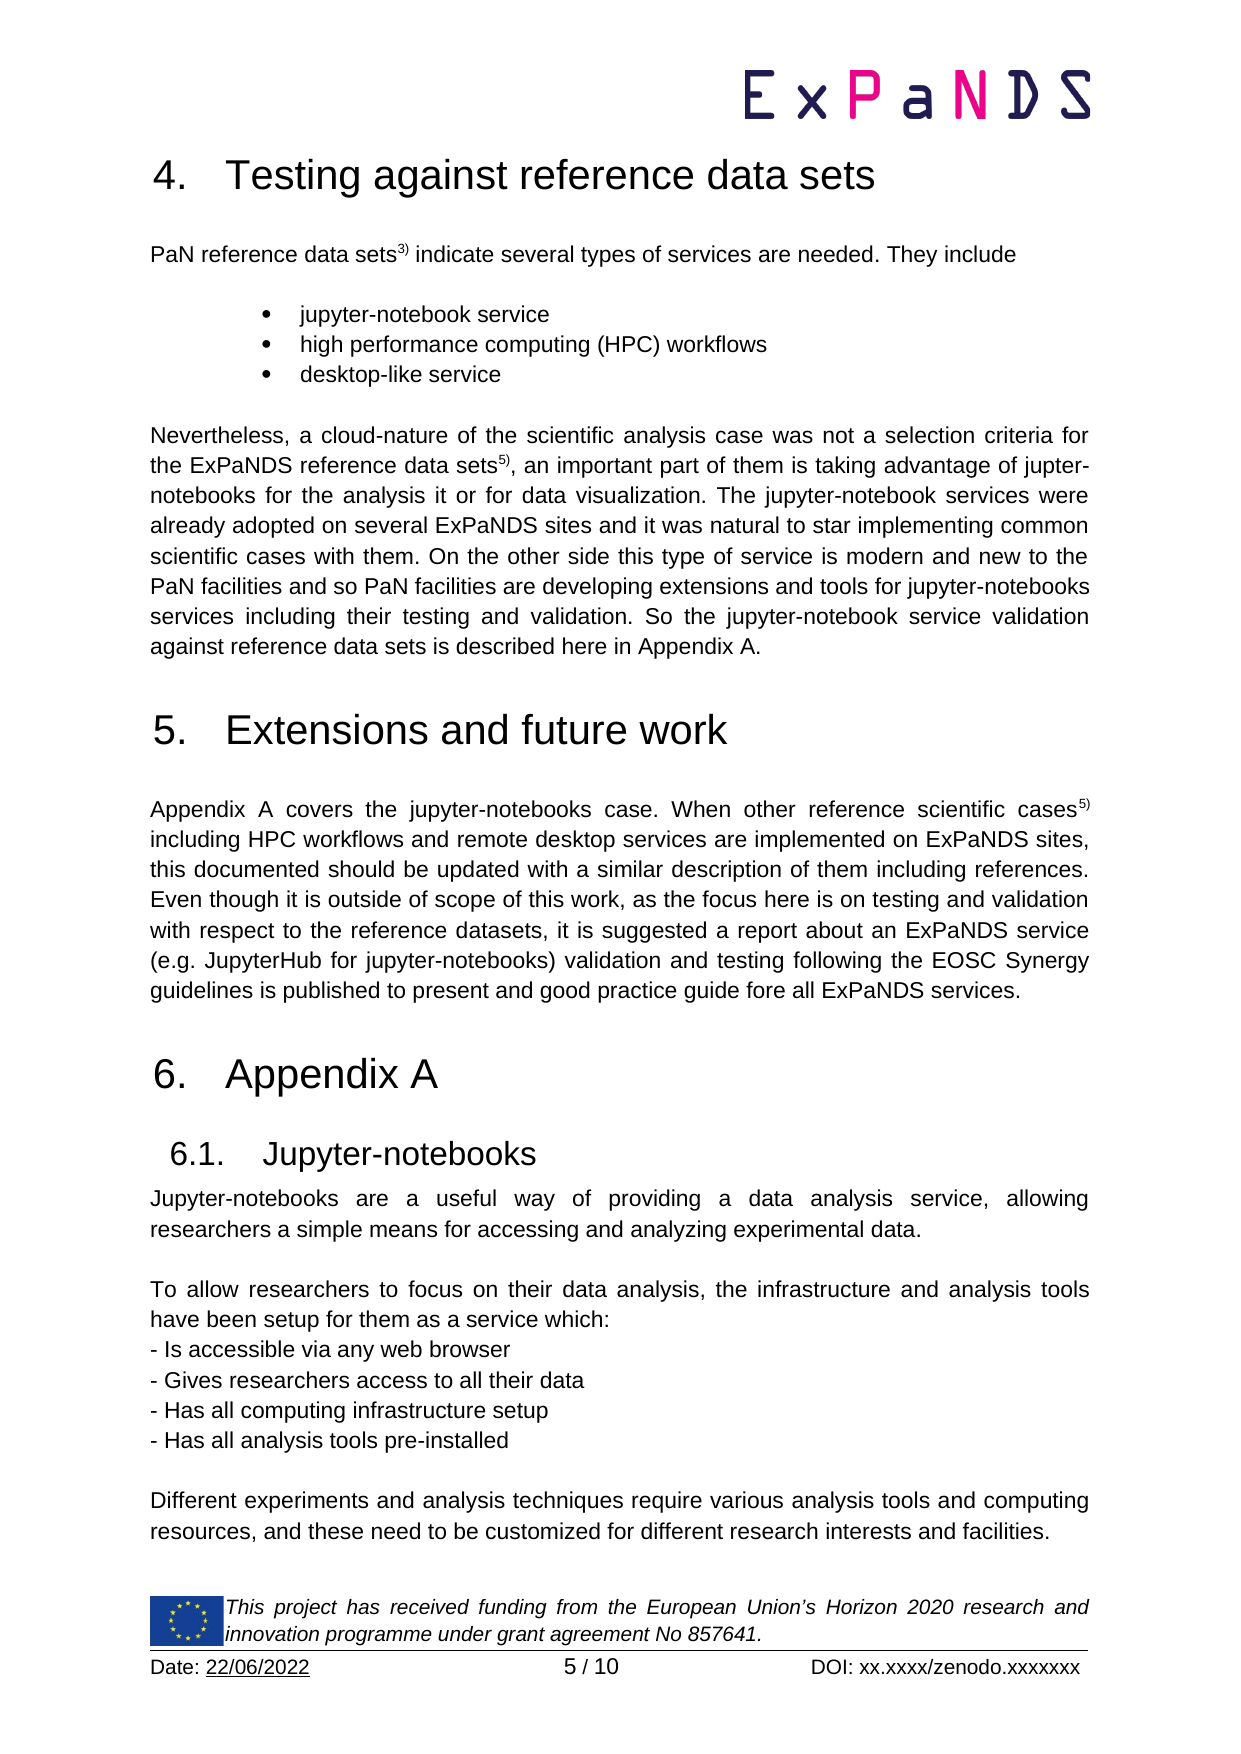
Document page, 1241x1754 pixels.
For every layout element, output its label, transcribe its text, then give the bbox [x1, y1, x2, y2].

text To allow researchers to focus on their data analysis, the infrastructure and analysis tools have been setup for them as a service which: [150, 1276, 1090, 1332]
text - Has all analysis tools pre-installed [150, 1427, 1090, 1453]
list jupyter-notebook service [262, 301, 1090, 327]
text - Has all computing infrastructure setup [150, 1397, 1090, 1423]
text Nevertheless, a cloud-nature of the scientific analysis case was not a selection criteria for the ExPaNDS reference data sets5), an important part of them is taking advantage of jupter-notebooks for the analysis it or for data visualization. The jupyter-notebook services were already adopted on several ExPaNDS sites and it was natural to star implementing common scientific cases with them. On the other side this type of service is modern and new to the PaN facilities and so PaN facilities are developing extensions and tools for jupyter-notebooks services including their testing and validation. So the jupyter-notebook service validation against reference data sets is described here in Appendix A. [150, 422, 1090, 660]
text PaN reference data sets3) indicate several types of services are needed. They include [150, 241, 1090, 267]
text Jupyter-notebooks are a useful way of providing a data analysis service, allowing researchers a simple means for accessing and analyzing experimental data. [150, 1185, 1090, 1242]
subtitle Appendix A [187, 1049, 1090, 1097]
text - Gives researchers access to all their data [150, 1367, 1090, 1393]
subtitle Extensions and future work [187, 705, 1090, 753]
picture [150, 1596, 224, 1646]
text Different experiments and analysis techniques require various analysis tools and computing resources, and these need to be customized for different research interests and facilities. [150, 1487, 1090, 1544]
list high performance computing (HPC) workflows [262, 331, 1090, 358]
subtitle Testing against reference data sets [187, 150, 1090, 198]
picture [745, 70, 1091, 119]
list desktop-like service [262, 361, 1090, 388]
text - Is accessible via any web browser [150, 1336, 1090, 1363]
subtitle Jupyter-notebooks [225, 1134, 1090, 1173]
text Appendix A covers the jupyter-notebooks case. When other reference scientific cases5) including HPC workflows and remote desktop services are implemented on ExPaNDS sites, this documented should be updated with a similar description of them including references. Even though it is outside of scope of this work, as the focus here is on testing and validation with respect to the reference datasets, it is suggested a report about an ExPaNDS service (e.g. JupyterHub for jupyter-notebooks) validation and testing following the EOSC Synergy guidelines is published to present and good practice guide fore all ExPaNDS services. [150, 796, 1090, 1003]
